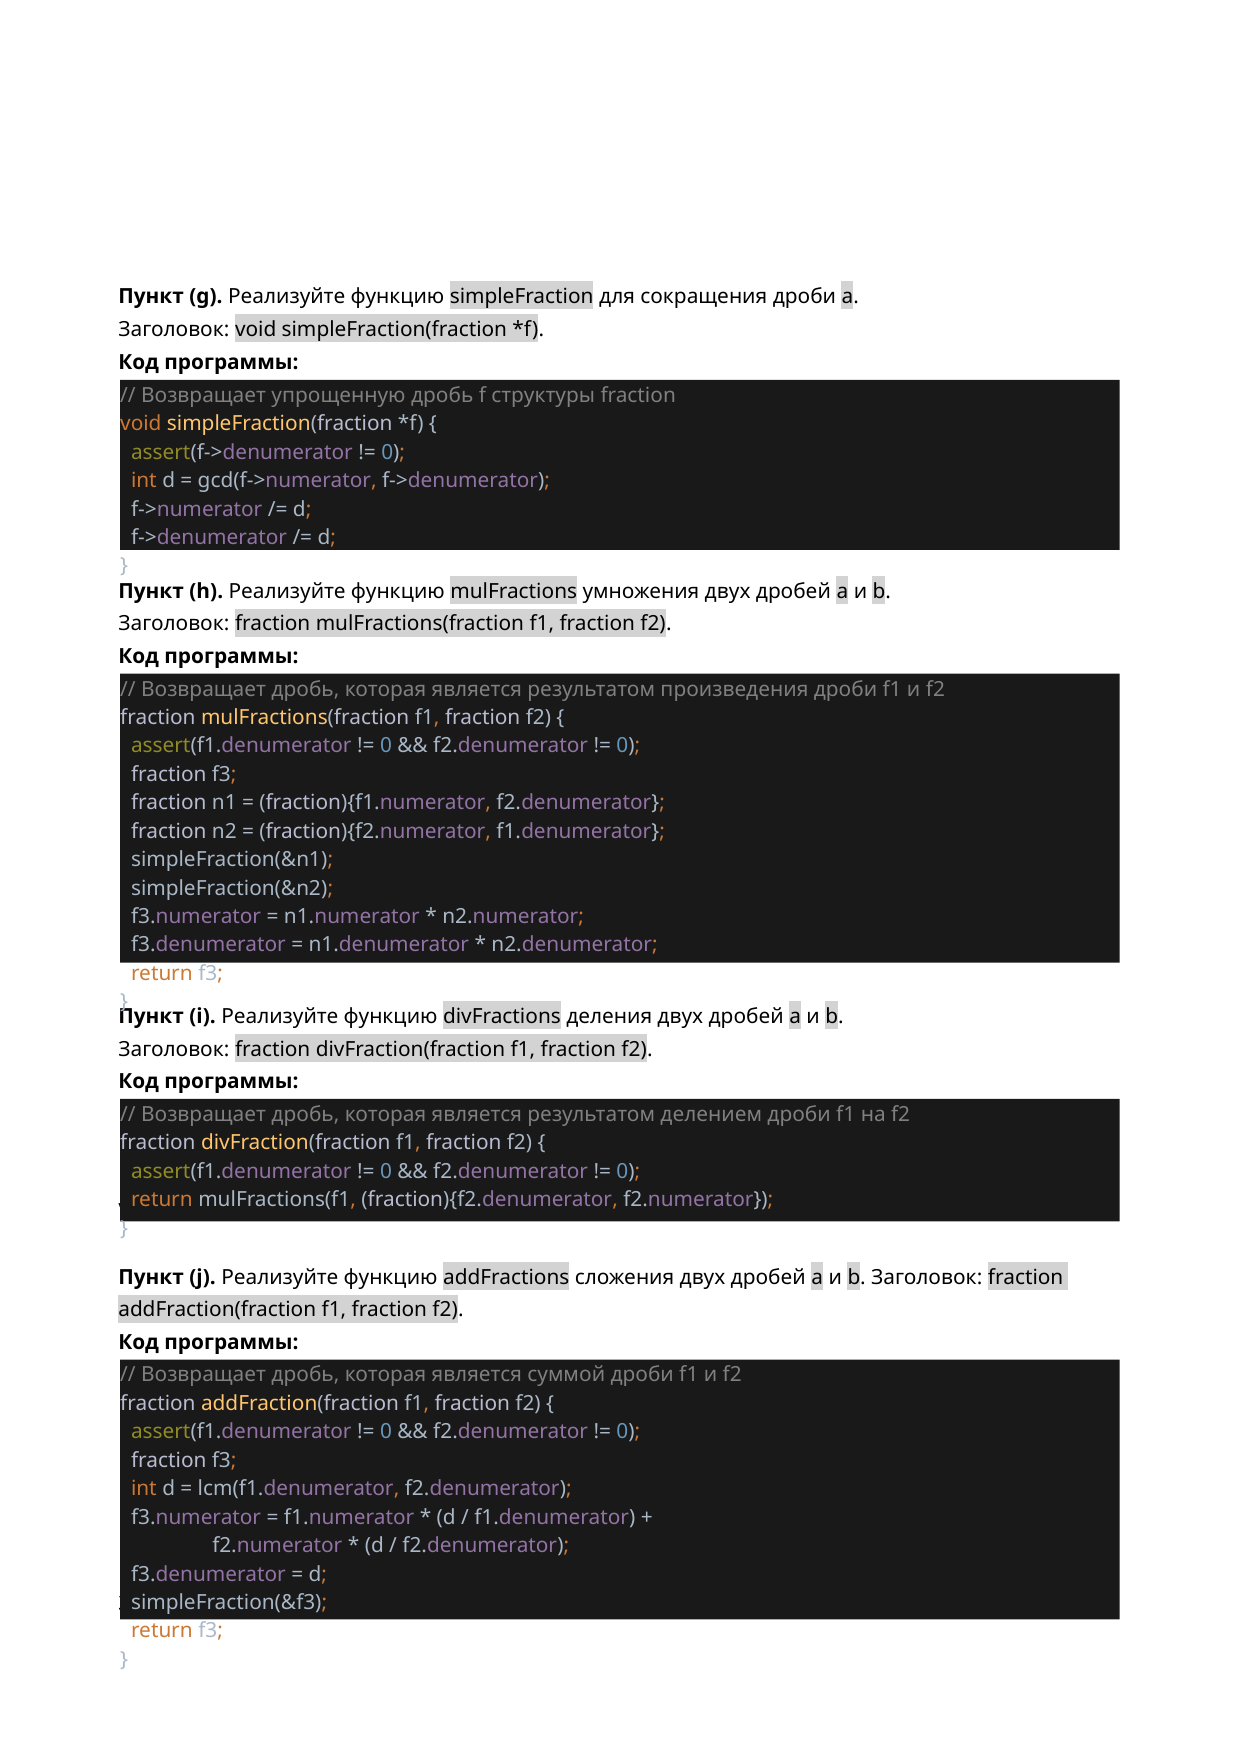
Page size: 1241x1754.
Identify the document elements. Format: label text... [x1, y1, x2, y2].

text Пункт (g). Реализуйте функцию simpleFraction для сокращения дроби a. [118, 281, 1122, 309]
text Пункт (h). Реализуйте функцию mulFractions умножения двух дробей a и b. [118, 576, 1122, 604]
text Код программы: [118, 347, 1122, 376]
text Заголовок: fraction divFraction(fraction f1, fraction f2). [118, 1034, 1122, 1062]
text Заголовок: fraction mulFractions(fraction f1, fraction f2). [118, 608, 1122, 637]
text Заголовок: void simpleFraction(fraction *f). [118, 314, 1122, 342]
text \ [118, 1204, 123, 1225]
text Пункт (j). Реализуйте функцию addFractions сложения двух дробей a и b. Заголовок: fraction addFraction(fraction f1, fraction f2). [118, 1262, 1122, 1323]
text Пункт (i). Реализуйте функцию divFractions деления двух дробей a и b. [118, 1001, 1122, 1029]
text Код программы: [118, 1327, 1122, 1356]
text Код программы: [118, 1066, 1122, 1095]
text Код программы: [118, 641, 1122, 669]
text \ [125, 1197, 1122, 1225]
